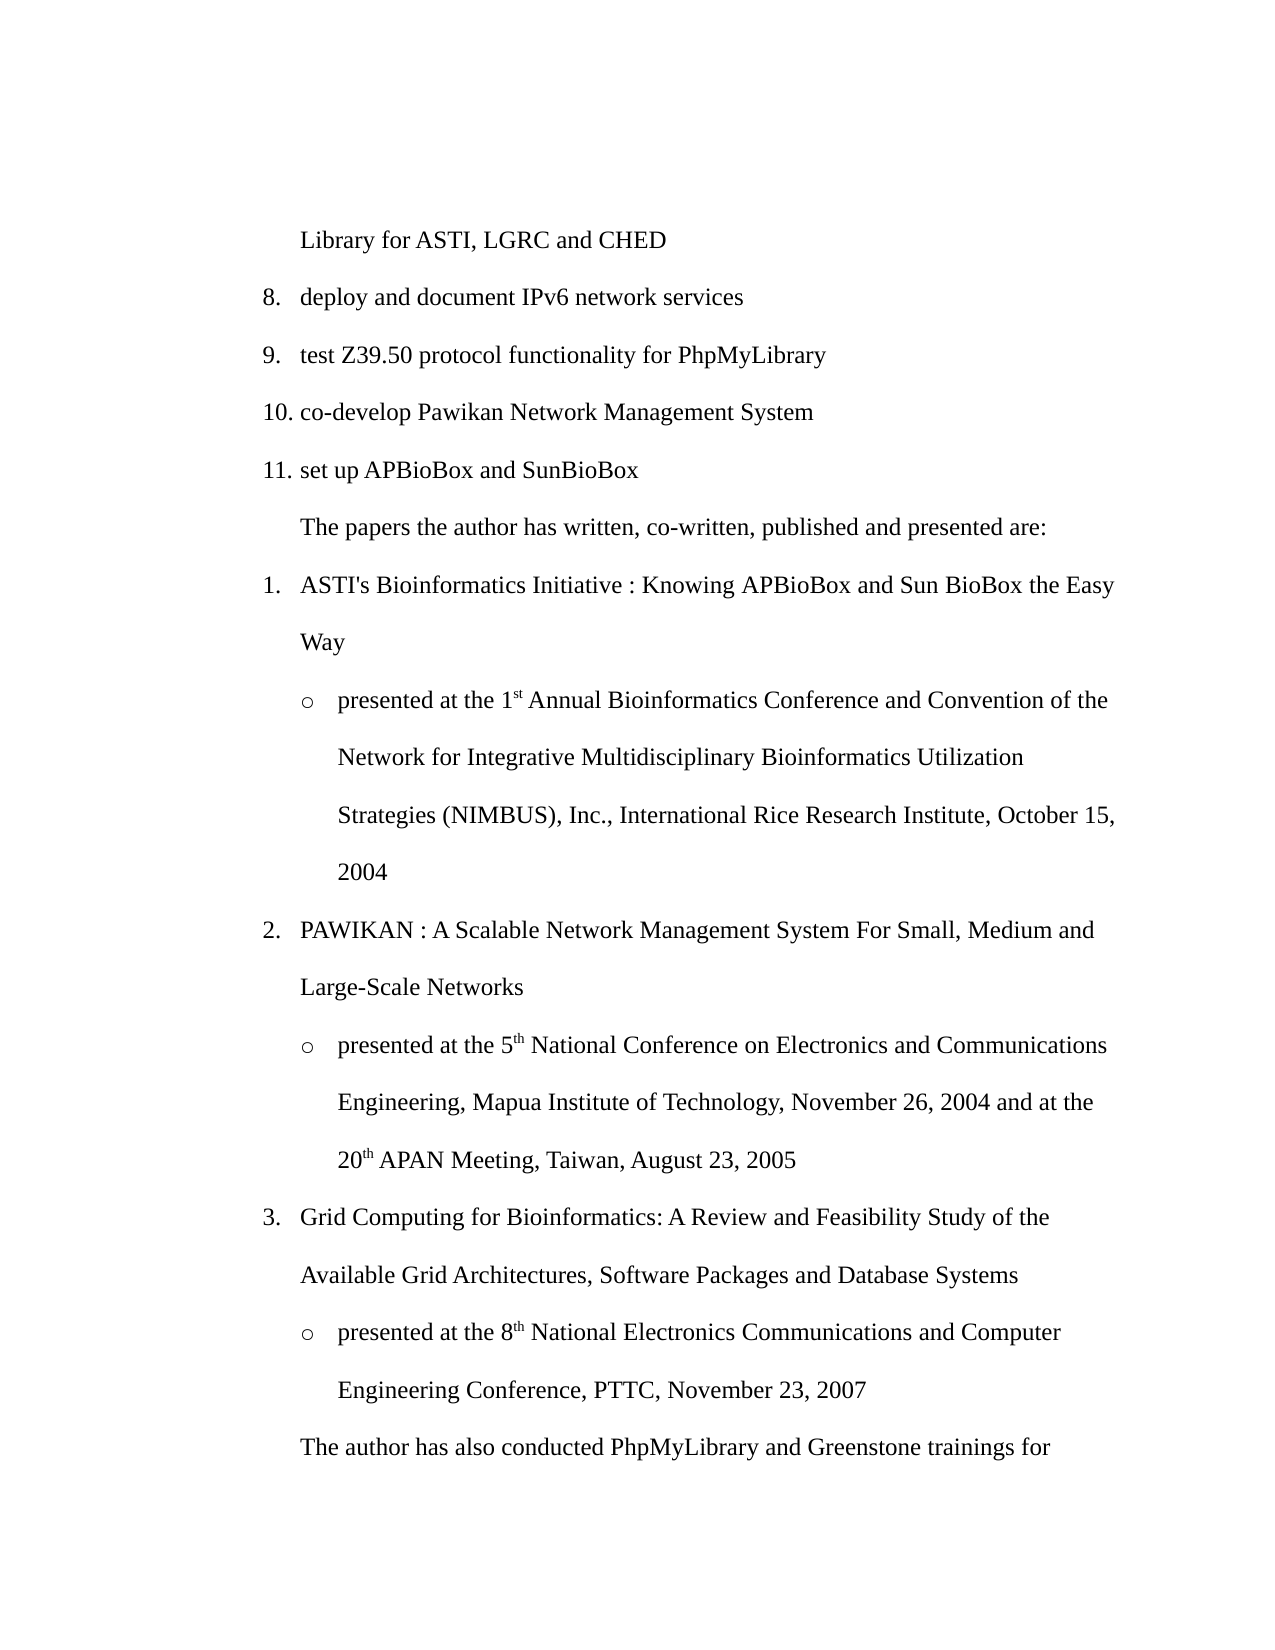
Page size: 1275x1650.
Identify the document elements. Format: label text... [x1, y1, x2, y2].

list co-develop Pawikan Network Management System [262, 397, 1125, 426]
list Library for ASTI, LGRC and CHED [262, 225, 1125, 254]
list PAWIKAN : A Scalable Network Management System For Small, Medium and Large-Scale Networks [262, 915, 1125, 1001]
text The author has also conducted PhpMyLibrary and Greenstone trainings for [225, 1432, 1125, 1461]
list ASTI's Bioinformatics Initiative : Knowing APBioBox and Sun BioBox the Easy Way [262, 570, 1125, 656]
list set up APBioBox and SunBioBox [262, 455, 1125, 484]
list Grid Computing for Bioinformatics: A Review and Feasibility Study of the Available Grid Architectures, Software Packages and Database Systems [262, 1202, 1125, 1289]
list test Z39.50 protocol functionality for PhpMyLibrary [262, 340, 1125, 369]
list deploy and document IPv6 network services [262, 282, 1125, 311]
list presented at the 1st Annual Bioinformatics Conference and Convention of the Network for Integrative Multidisciplinary Bioinformatics Utilization Strategies (NIMBUS), Inc., International Rice Research Institute, October 15, 2004 [300, 685, 1125, 886]
list presented at the 8th National Electronics Communications and Computer Engineering Conference, PTTC, November 23, 2007 [300, 1317, 1125, 1404]
list presented at the 5th National Conference on Electronics and Communications Engineering, Mapua Institute of Technology, November 26, 2004 and at the 20th APAN Meeting, Taiwan, August 23, 2005 [300, 1030, 1125, 1174]
text The papers the author has written, co-written, published and presented are: [225, 512, 1125, 541]
